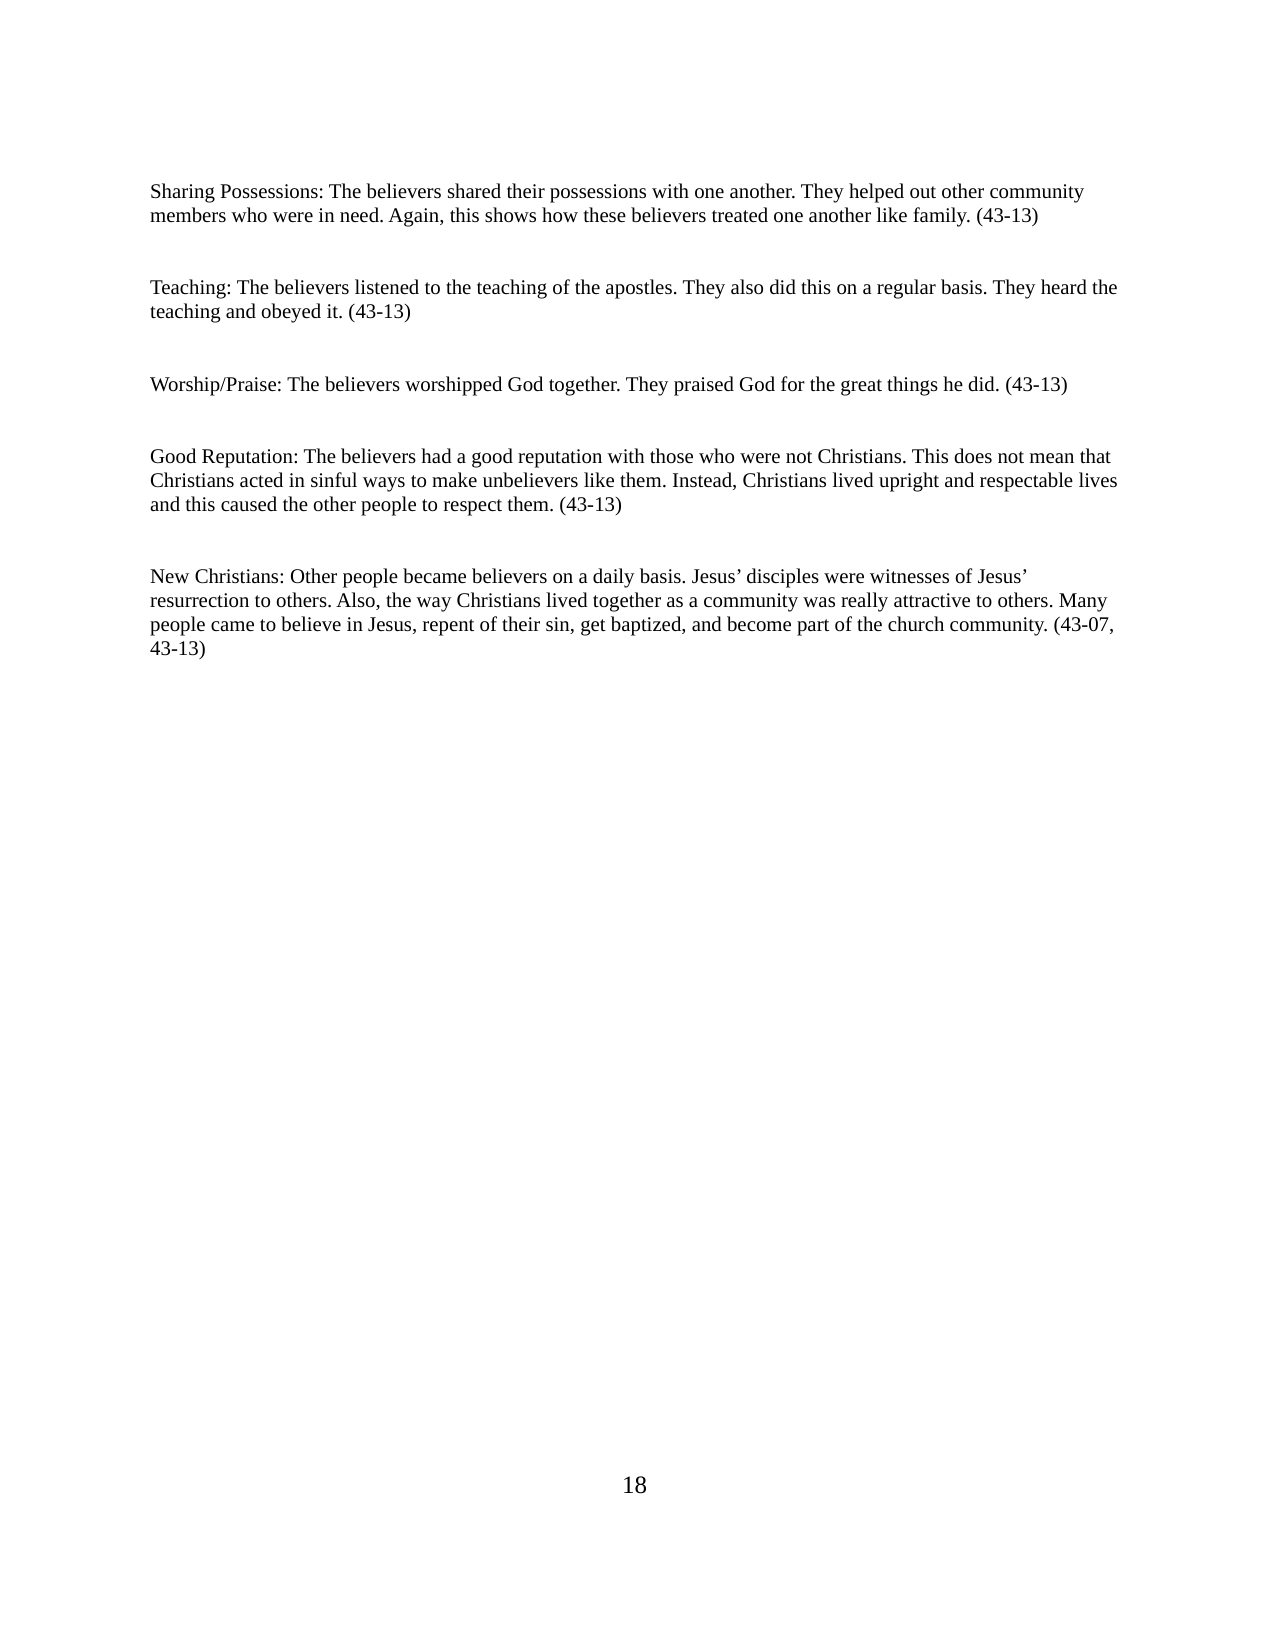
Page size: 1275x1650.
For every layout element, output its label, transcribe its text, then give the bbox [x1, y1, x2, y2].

text Teaching: The believers listened to the teaching of the apostles. They also did this on a regular basis. They heard the teaching and obeyed it. (43-13) [150, 275, 1125, 323]
text Sharing Possessions: The believers shared their possessions with one another. They helped out other community members who were in need. Again, this shows how these believers treated one another like family. (43-13) [150, 179, 1125, 227]
text Worship/Praise: The believers worshipped God together. They praised God for the great things he did. (43-13) [150, 371, 1125, 396]
text New Christians: Other people became believers on a daily basis. Jesus’ disciples were witnesses of Jesus’ resurrection to others. Also, the way Christians lived together as a community was really attractive to others. Many people came to believe in Jesus, repent of their sin, get baptized, and become part of the church community. (43-07, 43-13) [150, 564, 1125, 660]
text Good Reputation: The believers had a good reputation with those who were not Christians. This does not mean that Christians acted in sinful ways to make unbelievers like them. Instead, Christians lived upright and respectable lives and this caused the other people to respect them. (43-13) [150, 444, 1125, 516]
